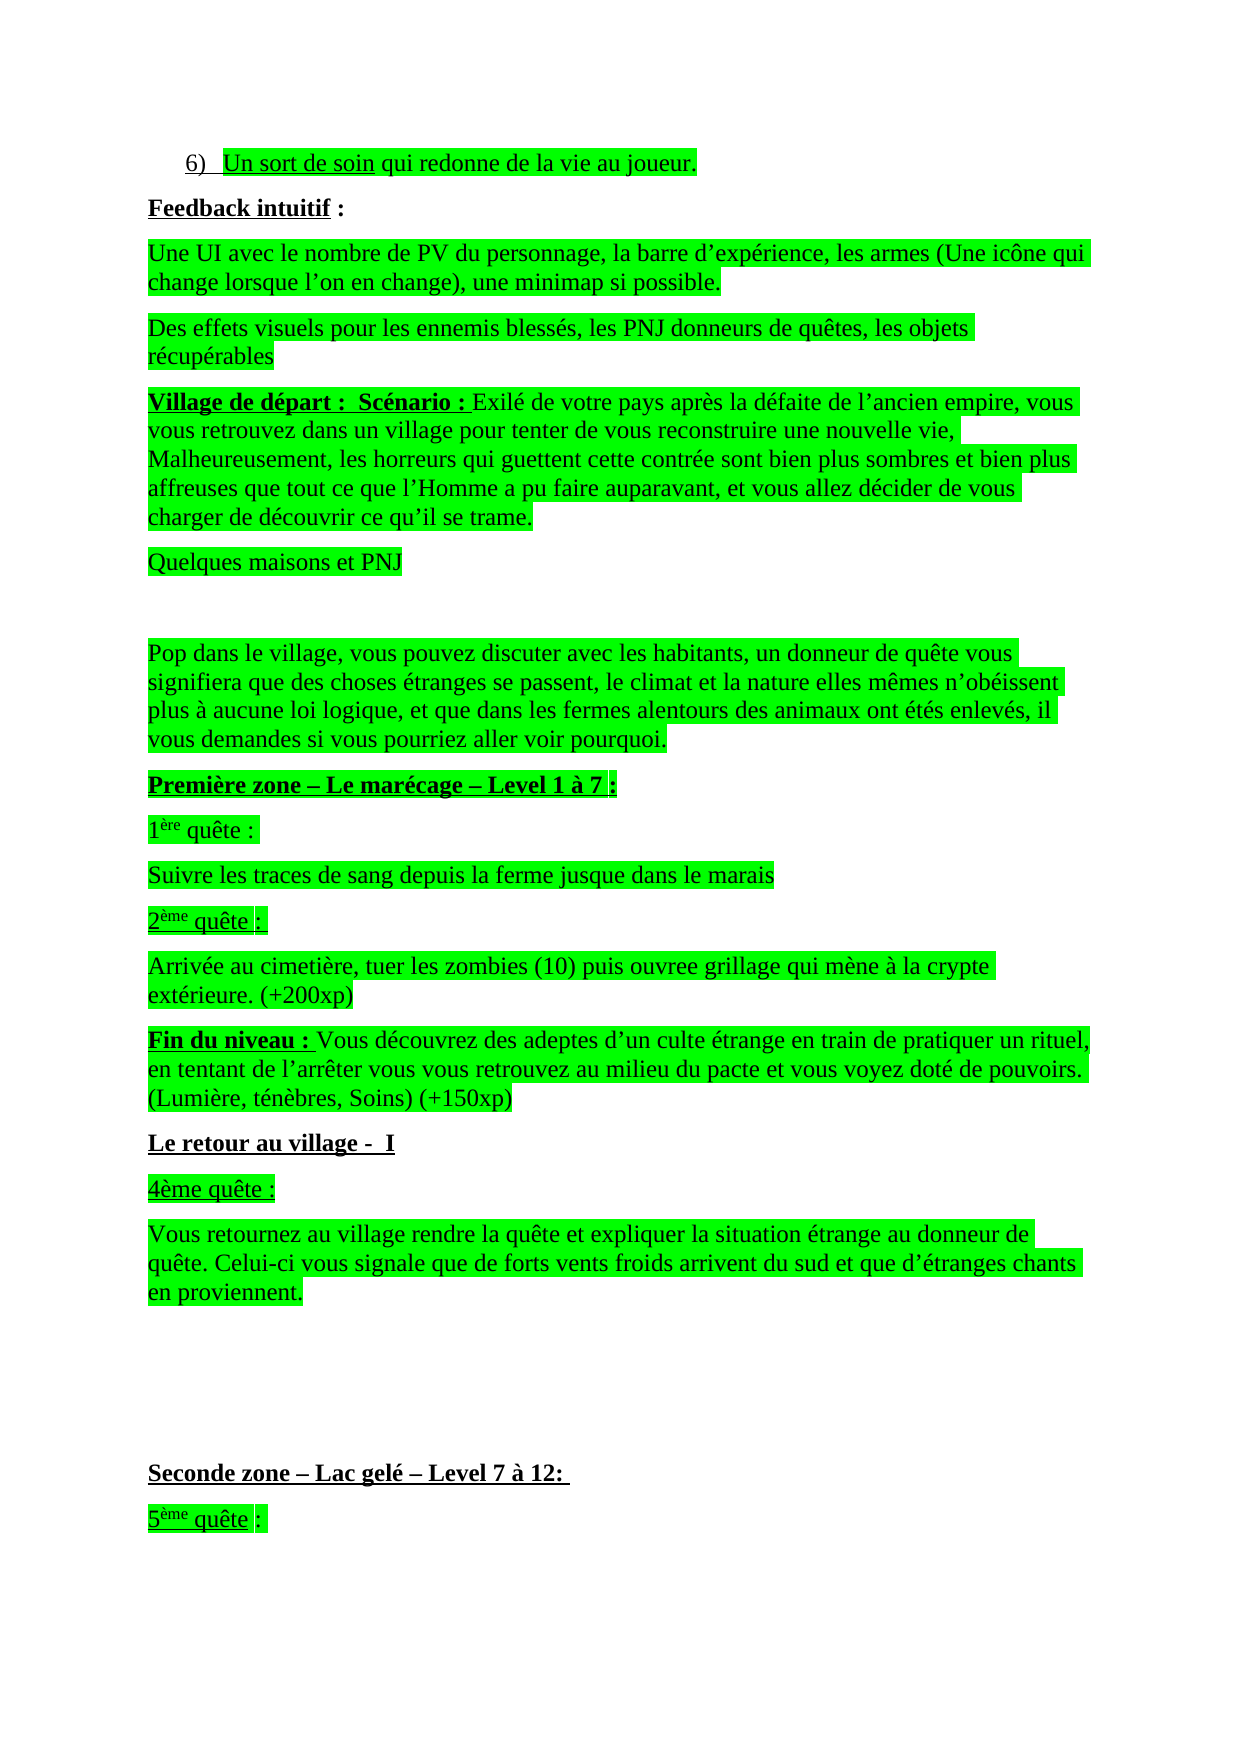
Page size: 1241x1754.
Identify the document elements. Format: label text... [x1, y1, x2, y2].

text Village de départ : Scénario : Exilé de votre pays après la défaite de l’ancien empire, vous vous retrouvez dans un village pour tenter de vous reconstruire une nouvelle vie, Malheureusement, les horreurs qui guettent cette contrée sont bien plus sombres et bien plus affreuses que tout ce que l’Homme a pu faire auparavant, et vous allez décider de vous charger de découvrir ce qu’il se trame. [148, 387, 1093, 531]
text Arrivée au cimetière, tuer les zombies (10) puis ouvree grillage qui mène à la crypte extérieure. (+200xp) [148, 951, 1093, 1009]
text Seconde zone – Lac gelé – Level 7 à 12: [148, 1458, 1093, 1487]
text Une UI avec le nombre de PV du personnage, la barre d’expérience, les armes (Une icône qui change lorsque l’on en change), une minimap si possible. [148, 238, 1093, 296]
text 4ème quête : [148, 1174, 1093, 1203]
text 2ème quête : [148, 906, 1093, 935]
list Un sort de soin qui redonne de la vie au joueur. [185, 148, 1093, 176]
text Feedback intuitif : [148, 193, 1093, 222]
text 1ère quête : [148, 815, 1093, 844]
text Première zone – Le marécage – Level 1 à 7 : [148, 770, 1093, 798]
text Des effets visuels pour les ennemis blessés, les PNJ donneurs de quêtes, les objets récupérables [148, 313, 1093, 370]
text Fin du niveau : Vous découvrez des adeptes d’un culte étrange en train de pratiquer un rituel, en tentant de l’arrêter vous vous retrouvez au milieu du pacte et vous voyez doté de pouvoirs. (Lumière, ténèbres, Soins) (+150xp) [148, 1026, 1093, 1112]
text Suivre les traces de sang depuis la ferme jusque dans le marais [148, 861, 1093, 889]
text 5ème quête : [148, 1504, 1093, 1533]
text Quelques maisons et PNJ [148, 547, 1093, 576]
text Pop dans le village, vous pouvez discuter avec les habitants, un donneur de quête vous signifiera que des choses étranges se passent, le climat et la nature elles mêmes n’obéissent plus à aucune loi logique, et que dans les fermes alentours des animaux ont étés enlevés, il vous demandes si vous pourriez aller voir pourquoi. [148, 638, 1093, 753]
text Vous retournez au village rendre la quête et expliquer la situation étrange au donneur de quête. Celui-ci vous signale que de forts vents froids arrivent du sud et que d’étranges chants en proviennent. [148, 1219, 1093, 1306]
text Le retour au village - I [148, 1128, 1093, 1157]
